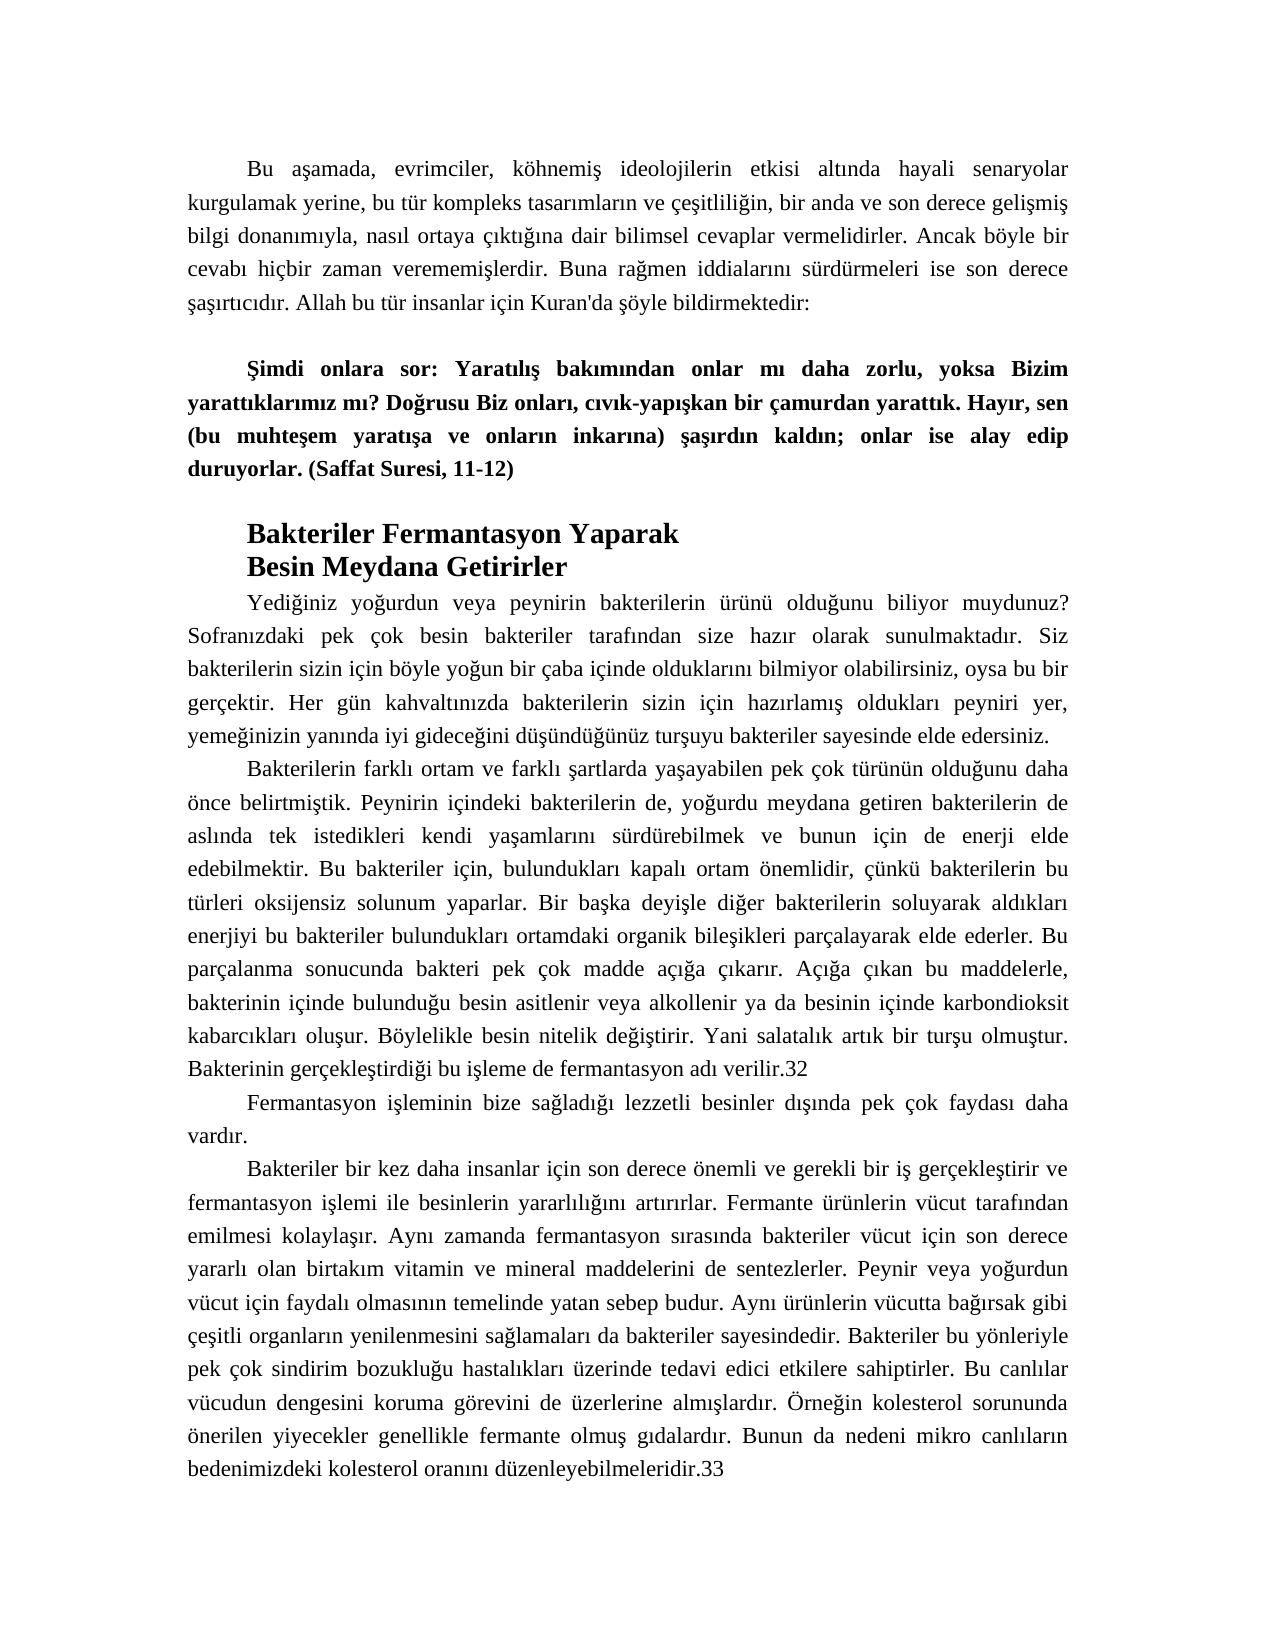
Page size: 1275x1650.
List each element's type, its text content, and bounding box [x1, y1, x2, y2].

text Besin Meydana Getirirler [187, 550, 1070, 583]
text Bakteriler bir kez daha insanlar için son derece önemli ve gerekli bir iş gerçekleştirir ve fermantasyon işlemi ile besinlerin yararlılığını artırırlar. Fermante ürünlerin vücut tarafından emilmesi kolaylaşır. Aynı zamanda fermantasyon sırasında bakteriler vücut için son derece yararlı olan birtakım vitamin ve mineral maddelerini de sentezlerler. Peynir veya yoğurdun vücut için faydalı olmasının temelinde yatan sebep budur. Aynı ürünlerin vücutta bağırsak gibi çeşitli organların yenilenmesini sağlamaları da bakteriler sayesindedir. Bakteriler bu yönleriyle pek çok sindirim bozukluğu hastalıkları üzerinde tedavi edici etkilere sahiptirler. Bu canlılar vücudun dengesini koruma görevini de üzerlerine almışlardır. Örneğin kolesterol sorununda önerilen yiyecekler genellikle fermante olmuş gıdalardır. Bunun da nedeni mikro canlıların bedenimizdeki kolesterol oranını düzenleyebilmeleridir.33 [187, 1150, 1070, 1483]
text Bakteriler Fermantasyon Yaparak [187, 517, 1070, 550]
text Yediğiniz yoğurdun veya peynirin bakterilerin ürünü olduğunu biliyor muydunuz? Sofranızdaki pek çok besin bakteriler tarafından size hazır olarak sunulmaktadır. Siz bakterilerin sizin için böyle yoğun bir çaba içinde olduklarını bilmiyor olabilirsiniz, oysa bu bir gerçektir. Her gün kahvaltınızda bakterilerin sizin için hazırlamış oldukları peyniri yer, yemeğinizin yanında iyi gideceğini düşündüğünüz turşuyu bakteriler sayesinde elde edersiniz. [187, 583, 1070, 750]
text Şimdi onlara sor: Yaratılış bakımından onlar mı daha zorlu, yoksa Bizim yarattıklarımız mı? Doğrusu Biz onları, cıvık-yapışkan bir çamurdan yarattık. Hayır, sen (bu muhteşem yaratışa ve onların inkarına) şaşırdın kaldın; onlar ise alay edip duruyorlar. (Saffat Suresi, 11-12) [187, 350, 1070, 483]
text Bu aşamada, evrimciler, köhnemiş ideolojilerin etkisi altında hayali senaryolar kurgulamak yerine, bu tür kompleks tasarımların ve çeşitliliğin, bir anda ve son derece gelişmiş bilgi donanımıyla, nasıl ortaya çıktığına dair bilimsel cevaplar vermelidirler. Ancak böyle bir cevabı hiçbir zaman verememişlerdir. Buna rağmen iddialarını sürdürmeleri ise son derece şaşırtıcıdır. Allah bu tür insanlar için Kuran'da şöyle bildirmektedir: [187, 150, 1070, 317]
text Bakterilerin farklı ortam ve farklı şartlarda yaşayabilen pek çok türünün olduğunu daha önce belirtmiştik. Peynirin içindeki bakterilerin de, yoğurdu meydana getiren bakterilerin de aslında tek istedikleri kendi yaşamlarını sürdürebilmek ve bunun için de enerji elde edebilmektir. Bu bakteriler için, bulundukları kapalı ortam önemlidir, çünkü bakterilerin bu türleri oksijensiz solunum yaparlar. Bir başka deyişle diğer bakterilerin soluyarak aldıkları enerjiyi bu bakteriler bulundukları ortamdaki organik bileşikleri parçalayarak elde ederler. Bu parçalanma sonucunda bakteri pek çok madde açığa çıkarır. Açığa çıkan bu maddelerle, bakterinin içinde bulunduğu besin asitlenir veya alkollenir ya da besinin içinde karbondioksit kabarcıkları oluşur. Böylelikle besin nitelik değiştirir. Yani salatalık artık bir turşu olmuştur. Bakterinin gerçekleştirdiği bu işleme de fermantasyon adı verilir.32 [187, 750, 1070, 1083]
text Fermantasyon işleminin bize sağladığı lezzetli besinler dışında pek çok faydası daha vardır. [187, 1083, 1070, 1150]
